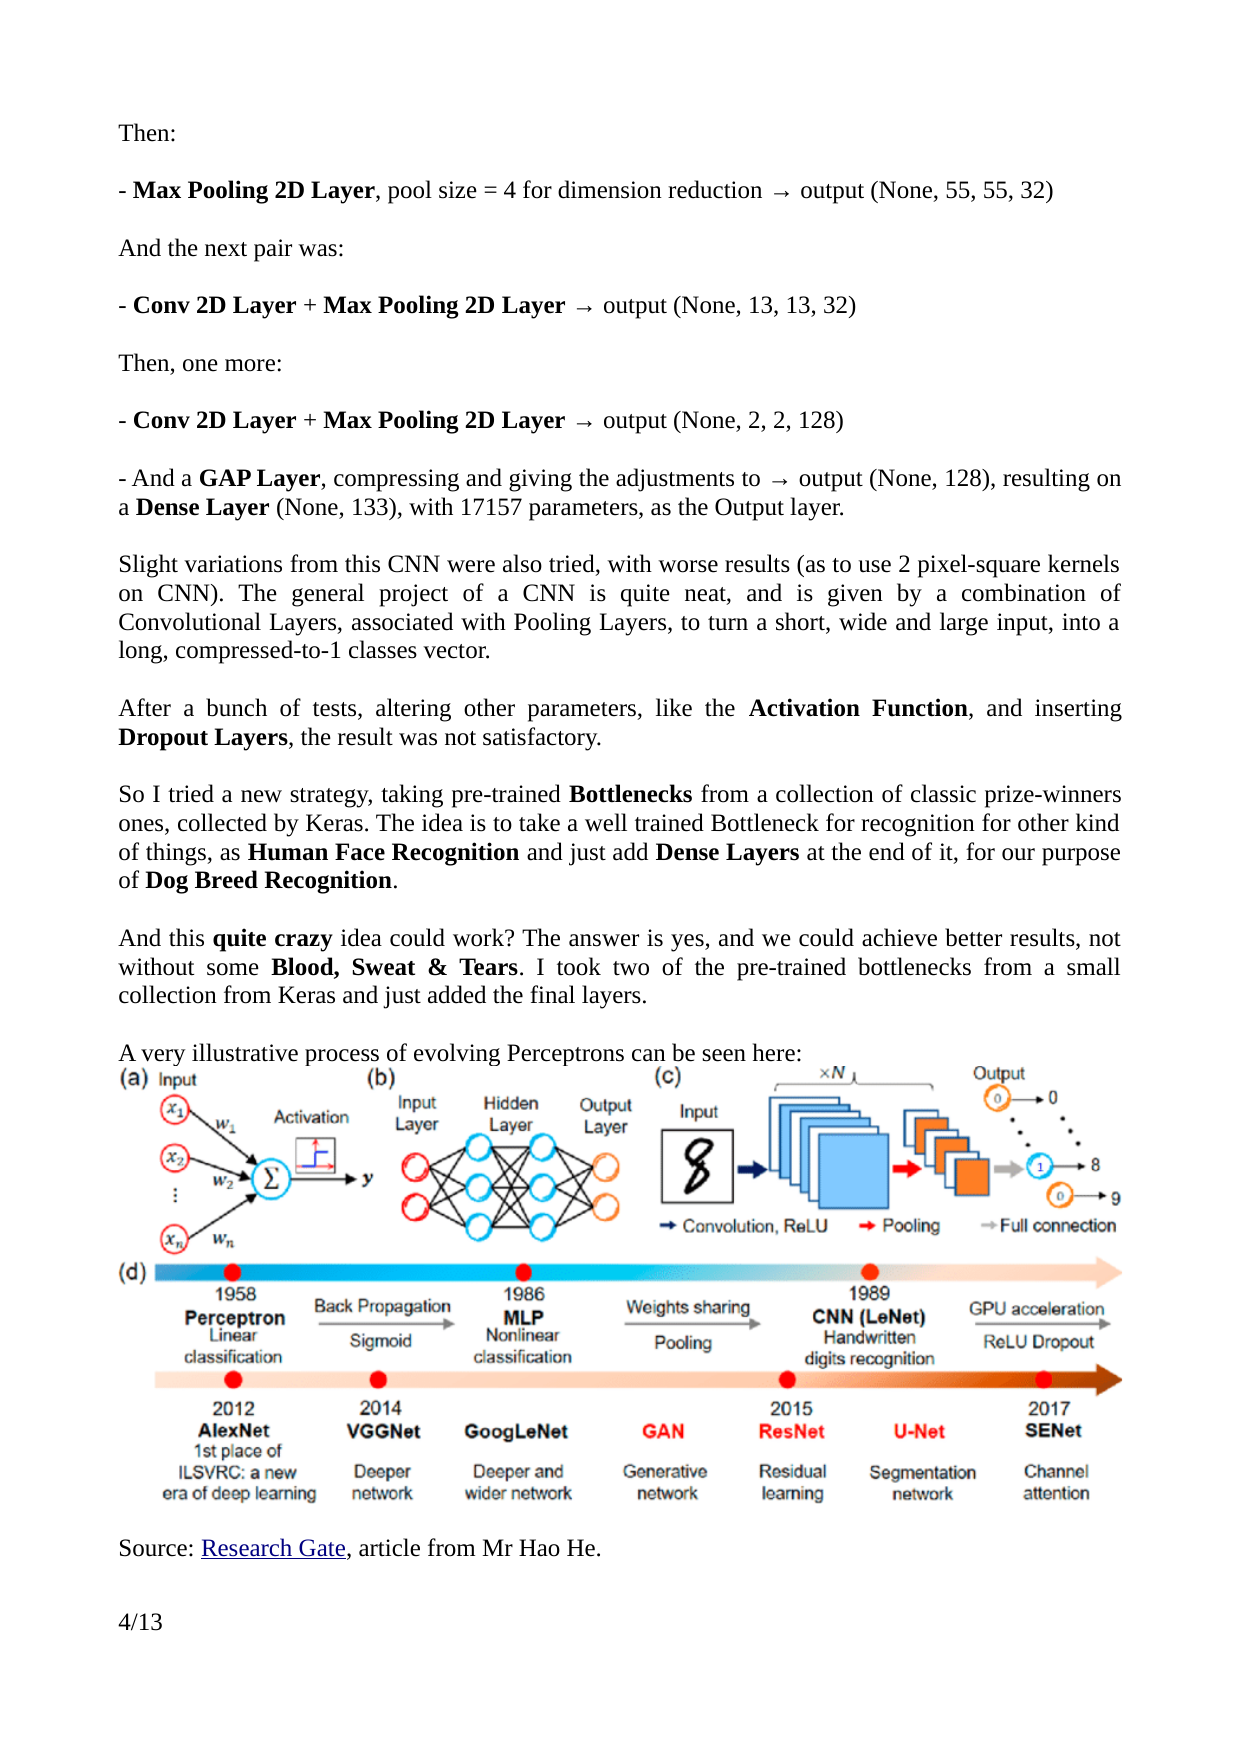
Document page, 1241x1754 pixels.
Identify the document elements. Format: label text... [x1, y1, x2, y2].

text - Conv 2D Layer + Max Pooling 2D Layer → output (None, 2, 2, 128) [118, 406, 1122, 434]
text And the next pair was: [118, 233, 1122, 262]
text And this quite crazy idea could work? The answer is yes, and we could achieve better results, not without some Blood, Sweat & Tears. I took two of the pre-trained bottlenecks from a small collection from Keras and just added the final layers. [118, 923, 1122, 1009]
text So I tried a new strategy, taking pre-trained Bottlenecks from a collection of classic prize-winners ones, collected by Keras. The idea is to take a well trained Bottleneck for recognition for other kind of things, as Human Face Recognition and just add Dense Layers at the end of it, for our purpose of Dog Breed Recognition. [118, 779, 1122, 894]
text - And a GAP Layer, compressing and giving the adjustments to → output (None, 128), resulting on a Dense Layer (None, 133), with 17157 parameters, as the Output layer. [118, 463, 1122, 521]
text Then: [118, 118, 1122, 147]
text - Max Pooling 2D Layer, pool size = 4 for dimension reduction → output (None, 55, 55, 32) [118, 176, 1122, 204]
text Slight variations from this CNN were also tried, with worse results (as to use 2 pixel-square kernels on CNN). The general project of a CNN is quite neat, and is given by a combination of Convolutional Layers, associated with Pooling Layers, to turn a short, wide and large input, into a long, compressed-to-1 classes vector. [118, 549, 1122, 664]
text Then, one more: [118, 348, 1122, 377]
text - Conv 2D Layer + Max Pooling 2D Layer → output (None, 13, 13, 32) [118, 291, 1122, 319]
picture [118, 1066, 1123, 1504]
text Source: Research Gate, article from Mr Hao He. [118, 1533, 1122, 1561]
text A very illustrative process of evolving Perceptrons can be seen here: [118, 1038, 1122, 1066]
text After a bunch of tests, altering other parameters, like the Activation Function, and inserting Dropout Layers, the result was not satisfactory. [118, 693, 1122, 751]
